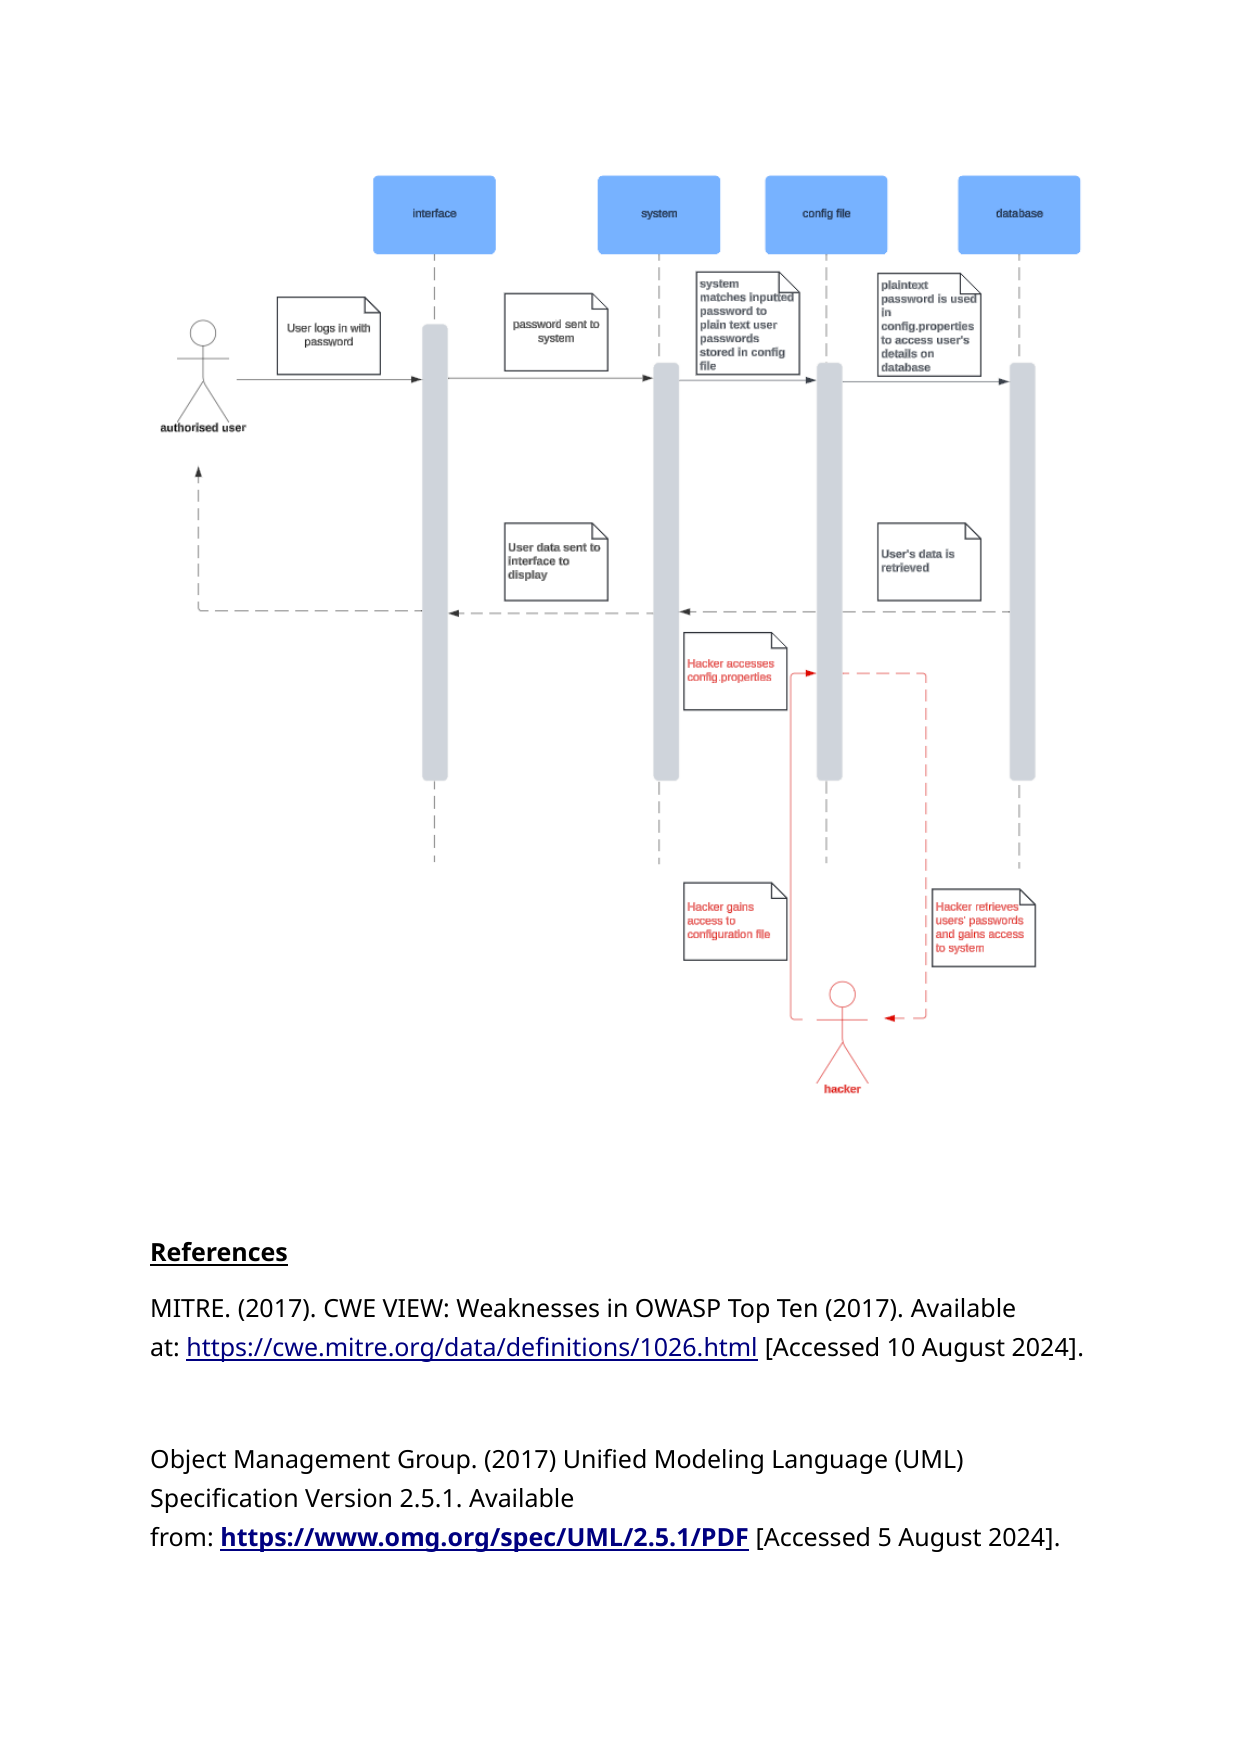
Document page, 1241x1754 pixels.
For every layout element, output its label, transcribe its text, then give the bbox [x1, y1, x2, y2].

text References [150, 1235, 1090, 1269]
text MITRE. (2017). CWE VIEW: Weaknesses in OWASP Top Ten (2017). Available at: https://cwe.mitre.org/data/definitions/1026.html [Accessed 10 August 2024]. [150, 1291, 1090, 1364]
text Object Management Group. (2017) Unified Modeling Language (UML) Specification Version 2.5.1. Available from: https://www.omg.org/spec/UML/2.5.1/PDF [Accessed 5 August 2024]. [150, 1442, 1090, 1554]
